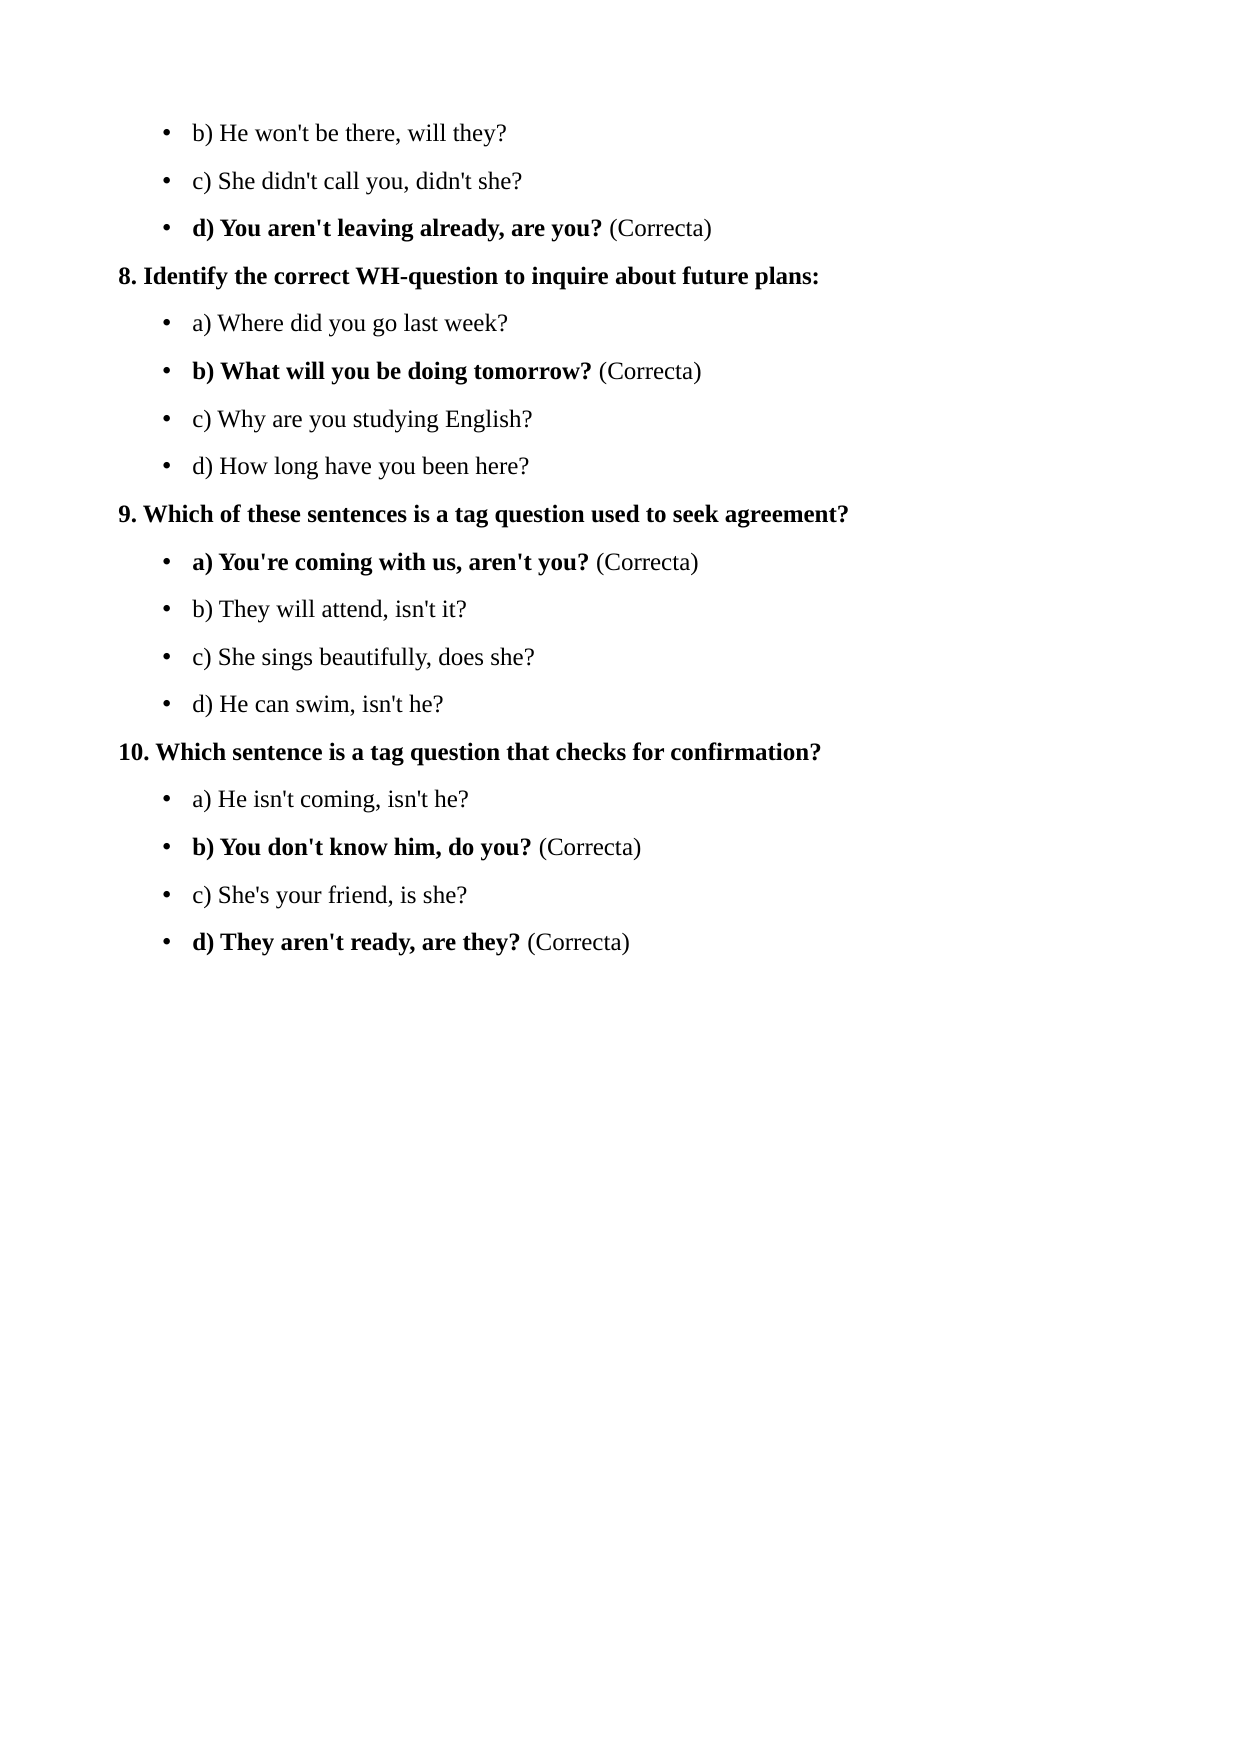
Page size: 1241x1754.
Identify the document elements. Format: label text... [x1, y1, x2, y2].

list d) How long have you been here? [162, 451, 1122, 480]
list a) You're coming with us, aren't you? (Correcta) [162, 547, 1122, 575]
list c) She sings beautifully, does she? [162, 642, 1122, 671]
text 9. Which of these sentences is a tag question used to seek agreement? [118, 499, 1122, 528]
list a) Where did you go last week? [162, 308, 1122, 337]
list a) He isn't coming, isn't he? [162, 784, 1122, 813]
text 8. Identify the correct WH-question to inquire about future plans: [118, 261, 1122, 290]
text 10. Which sentence is a tag question that checks for confirmation? [118, 737, 1122, 766]
list d) He can swim, isn't he? [162, 689, 1122, 718]
list b) What will you be doing tomorrow? (Correcta) [162, 356, 1122, 385]
list b) You don't know him, do you? (Correcta) [162, 832, 1122, 861]
list b) He won't be there, will they? [162, 118, 1122, 147]
list d) They aren't ready, are they? (Correcta) [162, 927, 1122, 956]
list c) Why are you studying English? [162, 404, 1122, 432]
list c) She didn't call you, didn't she? [162, 166, 1122, 194]
list d) You aren't leaving already, are you? (Correcta) [162, 213, 1122, 242]
list c) She's your friend, is she? [162, 880, 1122, 908]
list b) They will attend, isn't it? [162, 594, 1122, 623]
